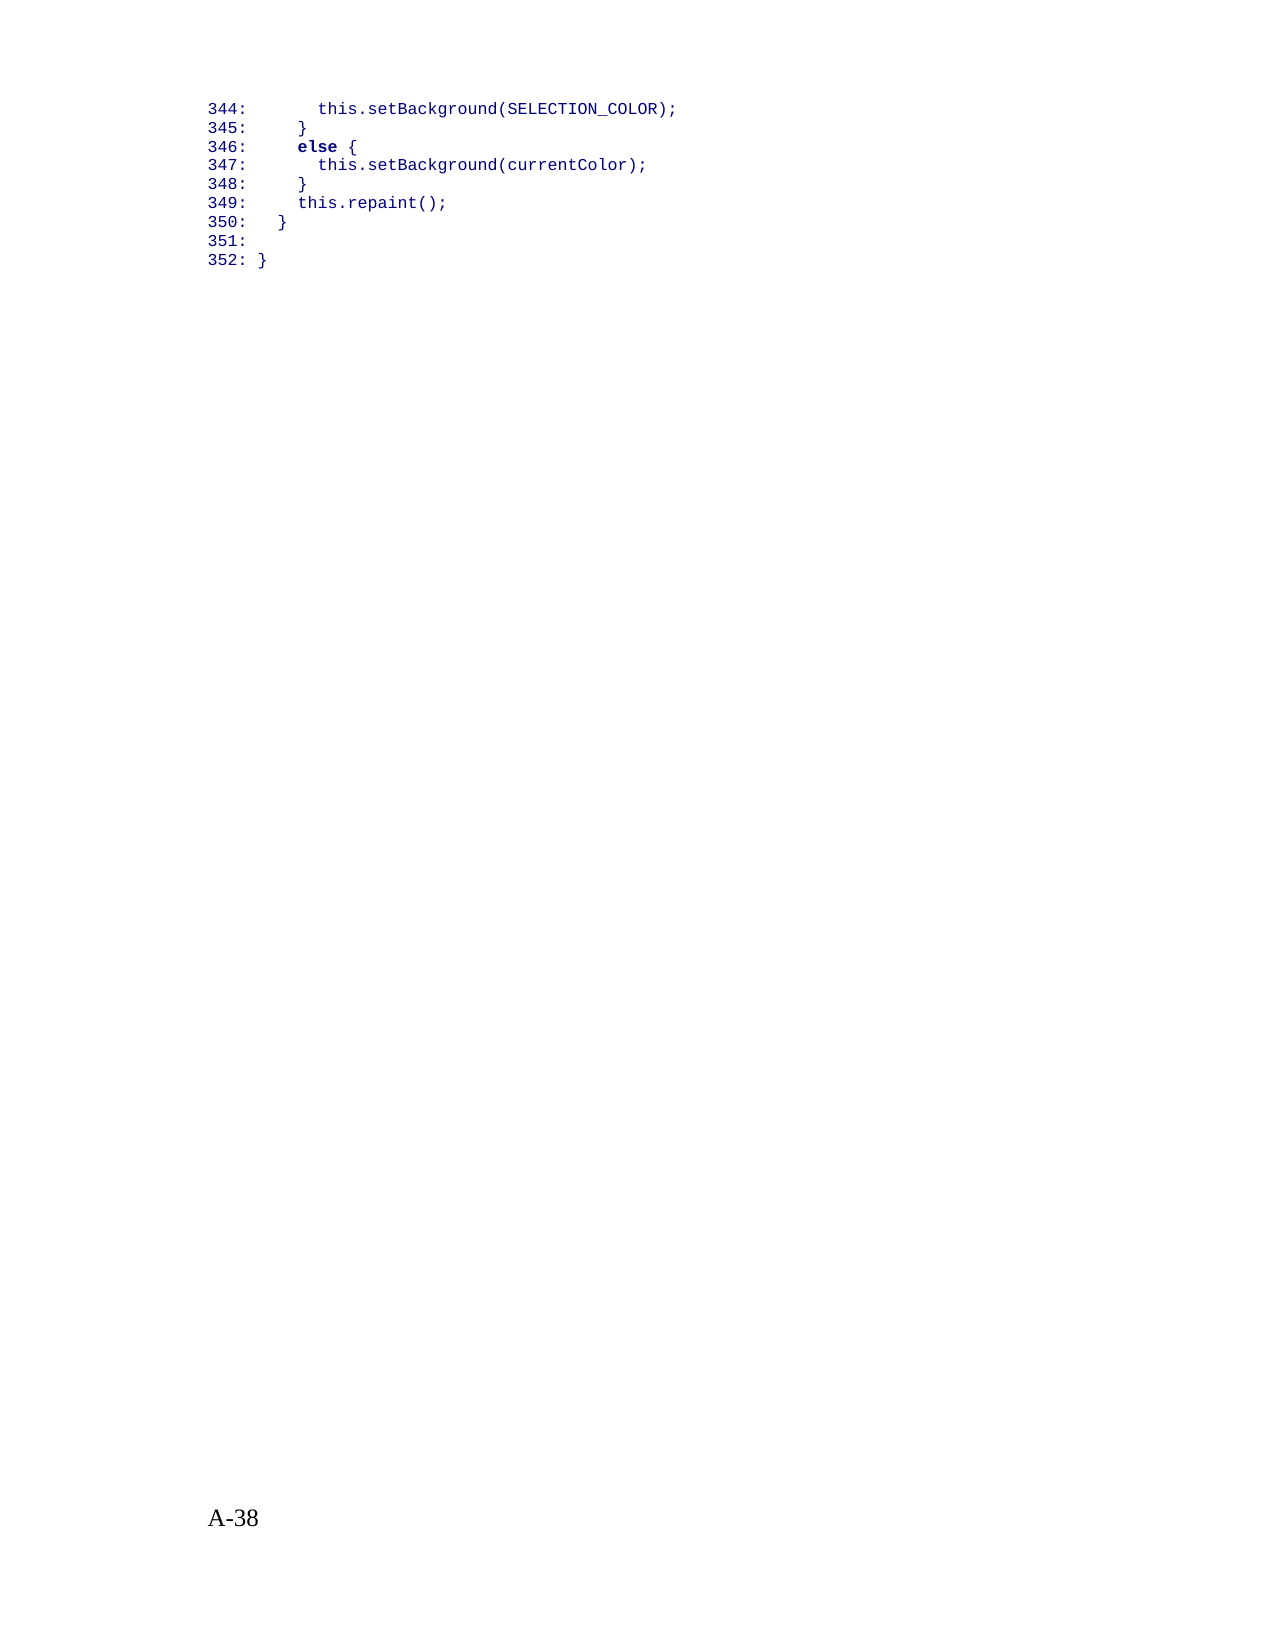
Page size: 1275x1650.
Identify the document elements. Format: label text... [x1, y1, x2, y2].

text 348: } [207, 176, 1156, 195]
text 351: [207, 232, 1156, 251]
text 344: this.setBackground(SELECTION_COLOR); [207, 100, 1156, 119]
text 346: else { [207, 138, 1156, 157]
text 349: this.repaint(); [207, 195, 1156, 213]
text 347: this.setBackground(currentColor); [207, 157, 1156, 176]
text 345: } [207, 119, 1156, 138]
text 352: } [207, 251, 1156, 270]
text 350: } [207, 213, 1156, 232]
